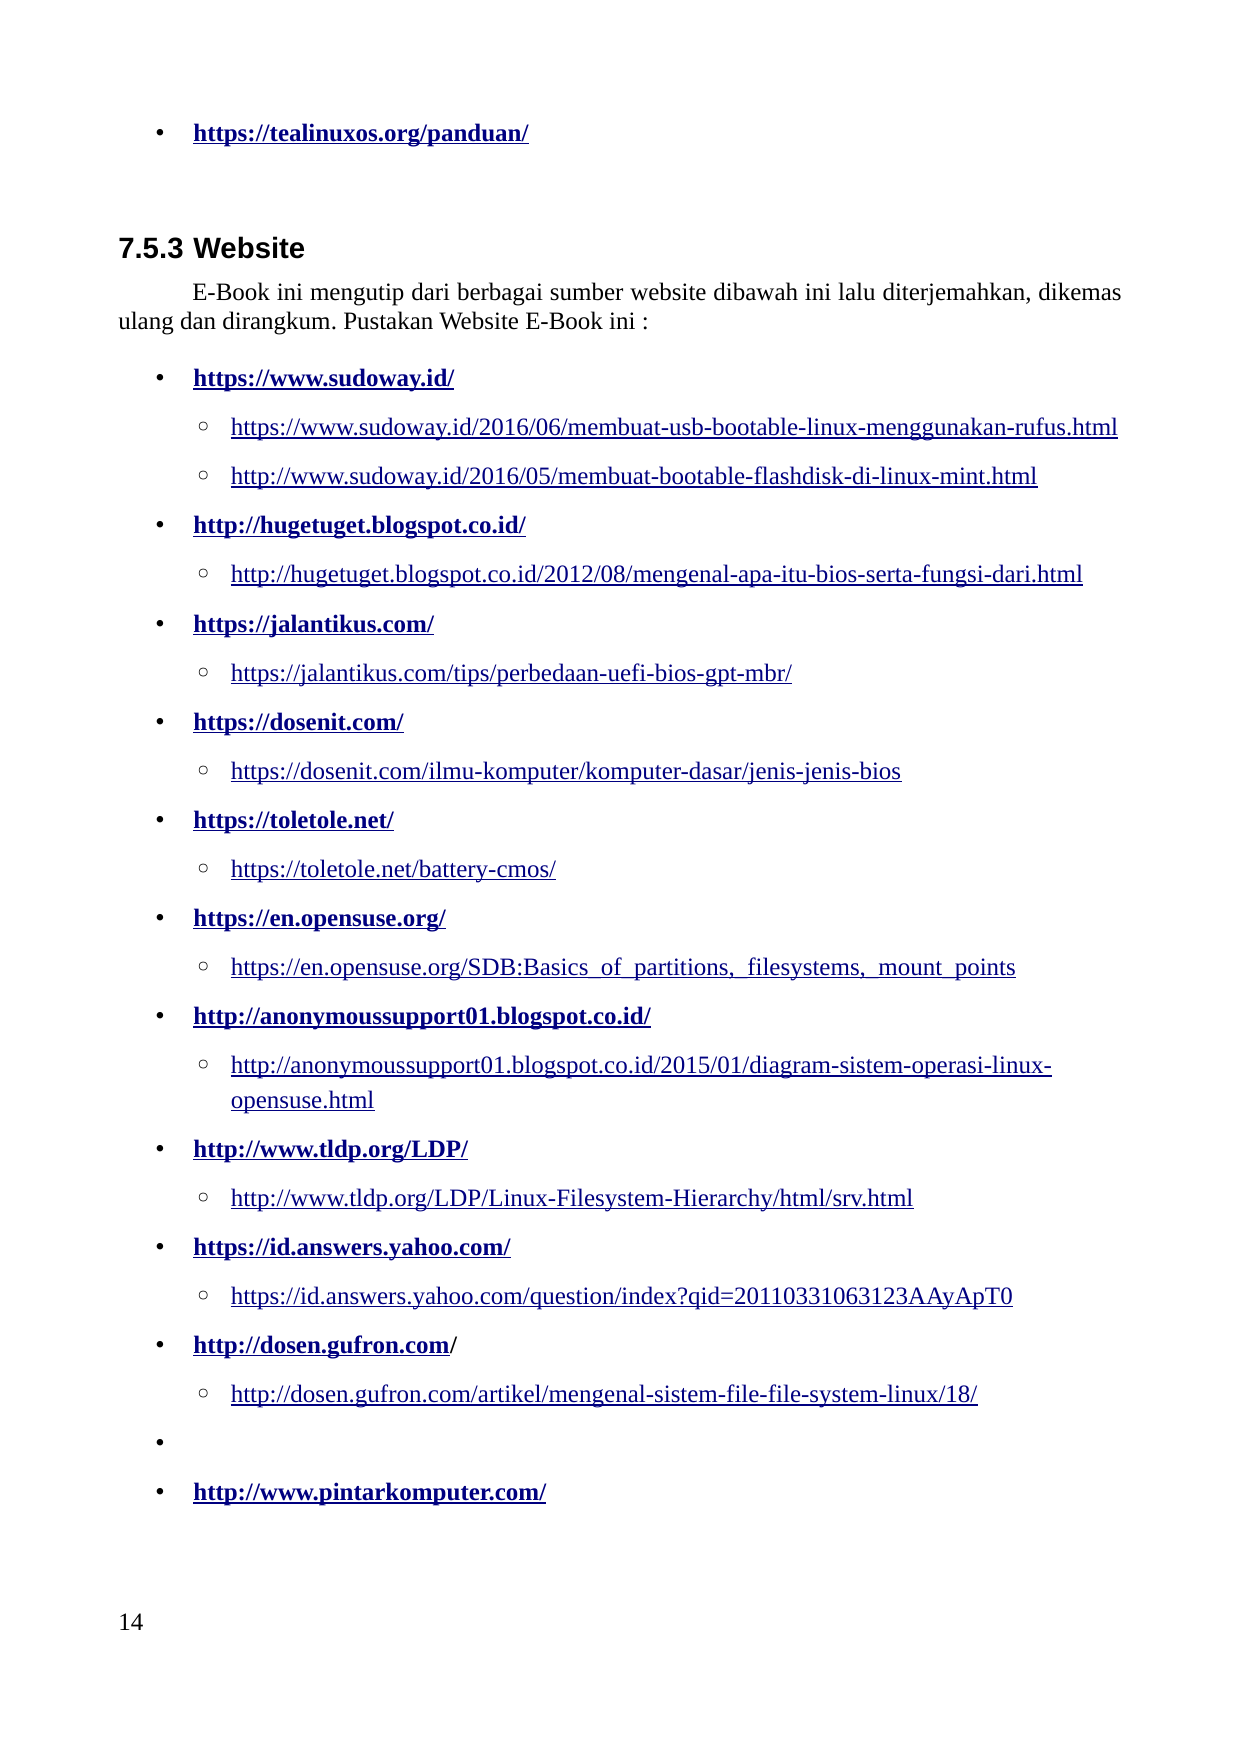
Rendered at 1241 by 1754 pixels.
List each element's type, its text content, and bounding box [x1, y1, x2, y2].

list https://www.sudoway.id/2016/06/membuat-usb-bootable-linux-menggunakan-rufus.html [193, 412, 1122, 441]
list https://toletole.net/battery-cmos/ [193, 854, 1122, 883]
list https://en.opensuse.org/SDB:Basics_of_partitions,_filesystems,_mount_points [193, 952, 1122, 981]
list http://www.tldp.org/LDP/ [156, 1134, 1122, 1162]
list http://hugetuget.blogspot.co.id/2012/08/mengenal-apa-itu-bios-serta-fungsi-dari.html [193, 559, 1122, 588]
list https://toletole.net/ [156, 805, 1122, 834]
list https://dosenit.com/ [156, 707, 1122, 736]
text E-Book ini mengutip dari berbagai sumber website dibawah ini lalu diterjemahkan, dikemas ulang dan dirangkum. Pustakan Website E-Book ini : [118, 277, 1122, 334]
list http://anonymoussupport01.blogspot.co.id/2015/01/diagram-sistem-operasi-linux-opensuse.html [193, 1050, 1122, 1113]
list https://jalantikus.com/ [156, 609, 1122, 637]
list https://dosenit.com/ilmu-komputer/komputer-dasar/jenis-jenis-bios [193, 756, 1122, 784]
list https://tealinuxos.org/panduan/ [156, 118, 1122, 147]
list https://www.sudoway.id/ [156, 363, 1122, 392]
list http://anonymoussupport01.blogspot.co.id/ [156, 1001, 1122, 1030]
list https://id.answers.yahoo.com/ [156, 1232, 1122, 1261]
list https://en.opensuse.org/ [156, 903, 1122, 932]
list http://dosen.gufron.com/ [156, 1330, 1122, 1359]
list http://dosen.gufron.com/artikel/mengenal-sistem-file-file-system-linux/18/ [193, 1379, 1122, 1408]
list http://www.tldp.org/LDP/Linux-Filesystem-Hierarchy/html/srv.html [193, 1183, 1122, 1212]
list http://www.sudoway.id/2016/05/membuat-bootable-flashdisk-di-linux-mint.html [193, 461, 1122, 490]
list https://id.answers.yahoo.com/question/index?qid=20110331063123AAyApT0 [193, 1281, 1122, 1310]
list http://www.pintarkomputer.com/ [156, 1477, 1122, 1506]
list http://hugetuget.blogspot.co.id/ [156, 511, 1122, 539]
subtitle Website [118, 231, 1122, 264]
list https://jalantikus.com/tips/perbedaan-uefi-bios-gpt-mbr/ [193, 658, 1122, 686]
